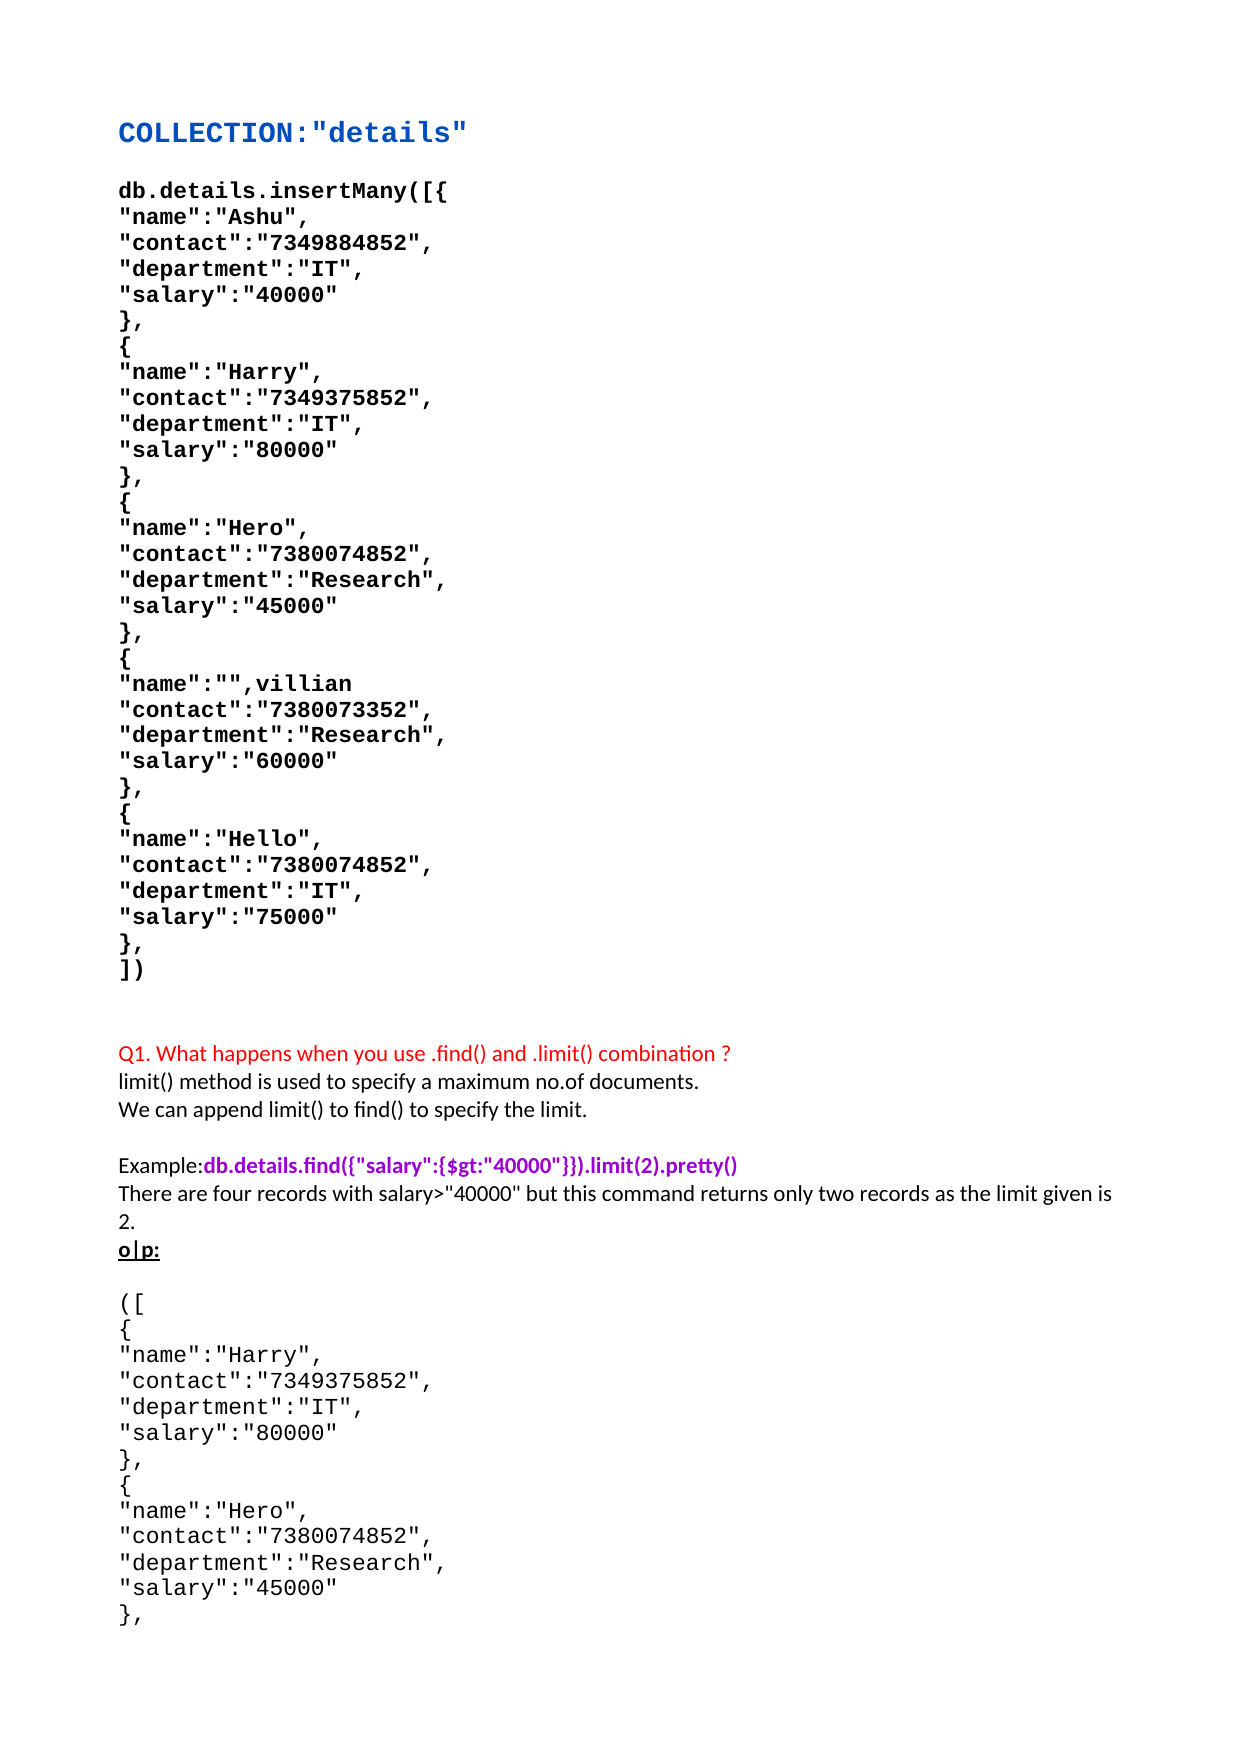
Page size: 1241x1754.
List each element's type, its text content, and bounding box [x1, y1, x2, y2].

text "department":"Research", [118, 724, 1122, 750]
text "contact":"7380073352", [118, 698, 1122, 724]
text "contact":"7380074852", [118, 853, 1122, 879]
text { [118, 335, 1122, 361]
text "name":"",villian [118, 672, 1122, 698]
text "name":"Hello", [118, 828, 1122, 853]
text "name":"Ashu", [118, 205, 1122, 231]
text "salary":"40000" [118, 283, 1122, 309]
text We can append limit() to find() to specify the limit. [118, 1095, 1122, 1123]
text "department":"Research", [118, 568, 1122, 594]
text "name":"Harry", [118, 361, 1122, 387]
text "contact":"7380074852", [118, 1525, 1122, 1551]
text "salary":"80000" [118, 438, 1122, 464]
text o|p: [118, 1235, 1122, 1263]
text "contact":"7349375852", [118, 1369, 1122, 1395]
text }, [118, 1603, 1122, 1629]
text }, [118, 620, 1122, 646]
text { [118, 1473, 1122, 1499]
text }, [118, 776, 1122, 802]
text }, [118, 309, 1122, 335]
text "salary":"45000" [118, 594, 1122, 620]
text "name":"Hero", [118, 516, 1122, 542]
text "contact":"7349884852", [118, 231, 1122, 257]
text { [118, 802, 1122, 828]
text "salary":"80000" [118, 1421, 1122, 1447]
text "salary":"60000" [118, 750, 1122, 776]
text "salary":"75000" [118, 905, 1122, 931]
text "salary":"45000" [118, 1577, 1122, 1603]
text }, [118, 931, 1122, 957]
text "department":"IT", [118, 1395, 1122, 1421]
text "department":"IT", [118, 257, 1122, 283]
text { [118, 646, 1122, 672]
text ([ [118, 1291, 1122, 1317]
text limit() method is used to specify a maximum no.of documents. [118, 1067, 1122, 1095]
text COLLECTION:"details" [118, 118, 1122, 151]
text ]) [118, 957, 1122, 983]
text db.details.insertMany([{ [118, 179, 1122, 205]
text }, [118, 464, 1122, 490]
text "contact":"7349375852", [118, 387, 1122, 413]
text "department":"IT", [118, 879, 1122, 905]
text "department":"IT", [118, 413, 1122, 438]
text "department":"Research", [118, 1551, 1122, 1577]
text }, [118, 1447, 1122, 1473]
text There are four records with salary>"40000" but this command returns only two records as the limit given is 2. [118, 1179, 1122, 1235]
text Example:db.details.find({"salary":{$gt:"40000"}}).limit(2).pretty() [118, 1151, 1122, 1179]
text { [118, 490, 1122, 516]
text Q1. What happens when you use .find() and .limit() combination ? [118, 1039, 1122, 1067]
text "name":"Harry", [118, 1343, 1122, 1369]
text "contact":"7380074852", [118, 542, 1122, 568]
text "name":"Hero", [118, 1499, 1122, 1525]
text { [118, 1317, 1122, 1343]
